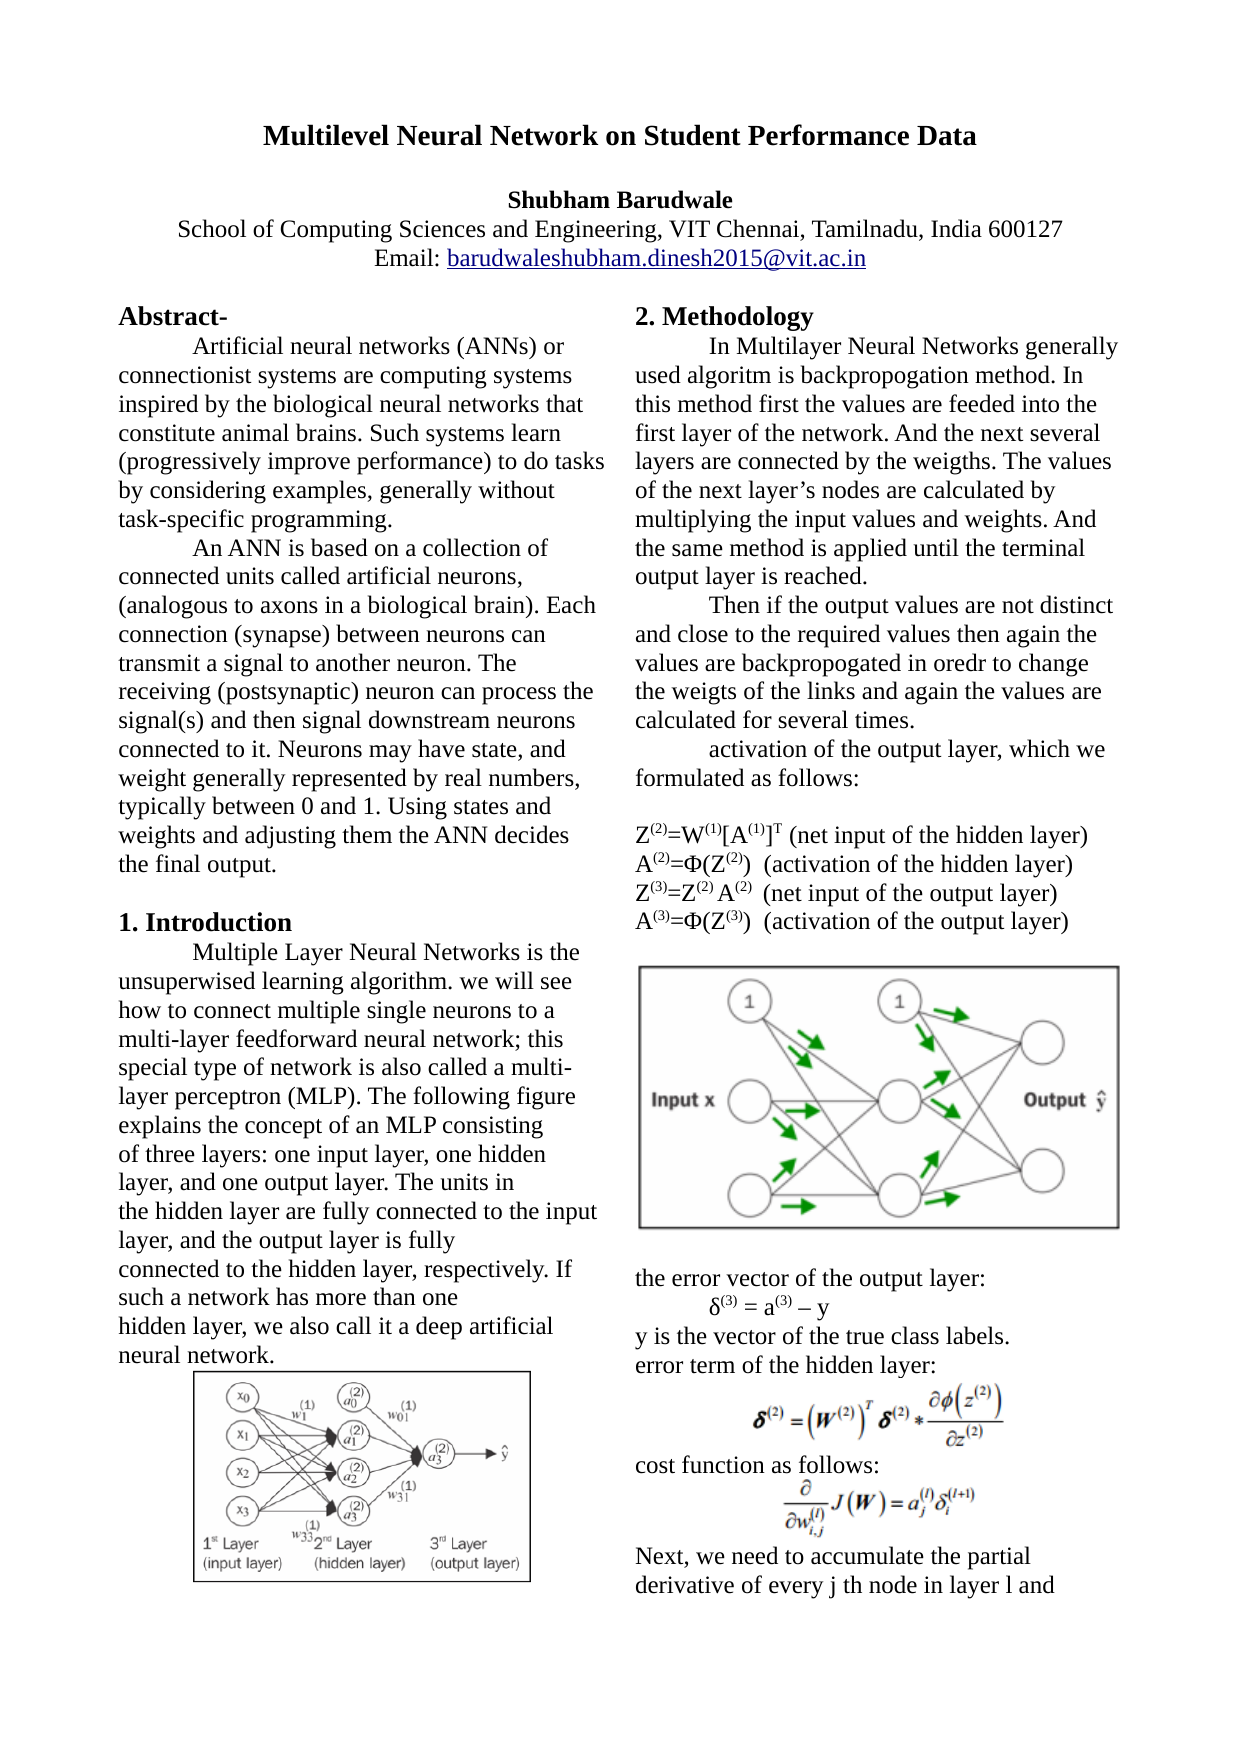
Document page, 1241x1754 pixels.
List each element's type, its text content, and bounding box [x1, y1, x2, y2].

text δ(3) = a(3) – y [635, 1292, 1122, 1321]
text Then if the output values are not distinct and close to the required values then again the values are backpropogated in oredr to change the weigts of the links and again the values are calculated for several times. [635, 590, 1122, 734]
text hidden layer, we also call it a deep artificial neural network. [118, 1311, 605, 1369]
picture [634, 963, 1123, 1235]
text School of Computing Sciences and Engineering, VIT Chennai, Tamilnadu, India 600127 [118, 214, 1122, 243]
text cost function as follows: [635, 1378, 1122, 1479]
text Shubham Barudwale [118, 185, 1122, 214]
text A(3)=Φ(Z(3)) (activation of the output layer) [635, 906, 1122, 935]
text Abstract- [118, 300, 605, 331]
text Z(3)=Z(2) A(2) (net input of the output layer) [635, 878, 1122, 906]
text the hidden layer are fully connected to the input layer, and the output layer is fully [118, 1196, 605, 1254]
text Z(2)=W(1)[A(1)]T (net input of the hidden layer) [635, 820, 1122, 849]
text of three layers: one input layer, one hidden layer, and one output layer. The units in [118, 1139, 605, 1196]
text error term of the hidden layer: [635, 1350, 1122, 1378]
text In Multilayer Neural Networks generally used algoritm is backpropogation method. In this method first the values are feeded into the first layer of the network. And the next several layers are connected by the weigths. The values of the next layer’s nodes are calculated by multiplying the input values and weights. And the same method is applied until the terminal output layer is reached. [635, 331, 1122, 590]
text connected to the hidden layer, respectively. If such a network has more than one [118, 1254, 605, 1311]
text Multiple Layer Neural Networks is the unsuperwised learning algorithm. we will see how to connect multiple single neurons to a multi-layer feedforward neural network; this special type of network is also called a multi-layer perceptron (MLP). The following figure explains the concept of an MLP consisting [118, 937, 605, 1139]
picture [778, 1478, 979, 1540]
text An ANN is based on a collection of connected units called artificial neurons, (analogous to axons in a biological brain). Each connection (synapse) between neurons can transmit a signal to another neuron. The receiving (postsynaptic) neuron can process the signal(s) and then signal downstream neurons connected to it. Neurons may have state, and weight generally represented by real numbers, typically between 0 and 1. Using states and weights and adjusting them the ANN decides the final output. [118, 533, 605, 878]
text Next, we need to accumulate the partial derivative of every j th node in layer l and [635, 1541, 1122, 1598]
text activation of the output layer, which we formulated as follows: [635, 734, 1122, 791]
text y is the vector of the true class labels. [635, 1321, 1122, 1350]
text Email: barudwaleshubham.dinesh2015@vit.ac.in [118, 243, 1122, 271]
text 1. Introduction [118, 906, 605, 937]
text the error vector of the output layer: [635, 1263, 1122, 1292]
text Multilevel Neural Network on Student Performance Data [118, 118, 1122, 152]
text Artificial neural networks (ANNs) or connectionist systems are computing systems inspired by the biological neural networks that constitute animal brains. Such systems learn (progressively improve performance) to do tasks by considering examples, generally without task-specific programming. [118, 331, 605, 533]
text A(2)=Φ(Z(2)) (activation of the hidden layer) [635, 849, 1122, 878]
picture [190, 1368, 533, 1583]
picture [748, 1378, 1009, 1450]
text 2. Methodology [635, 300, 1122, 331]
